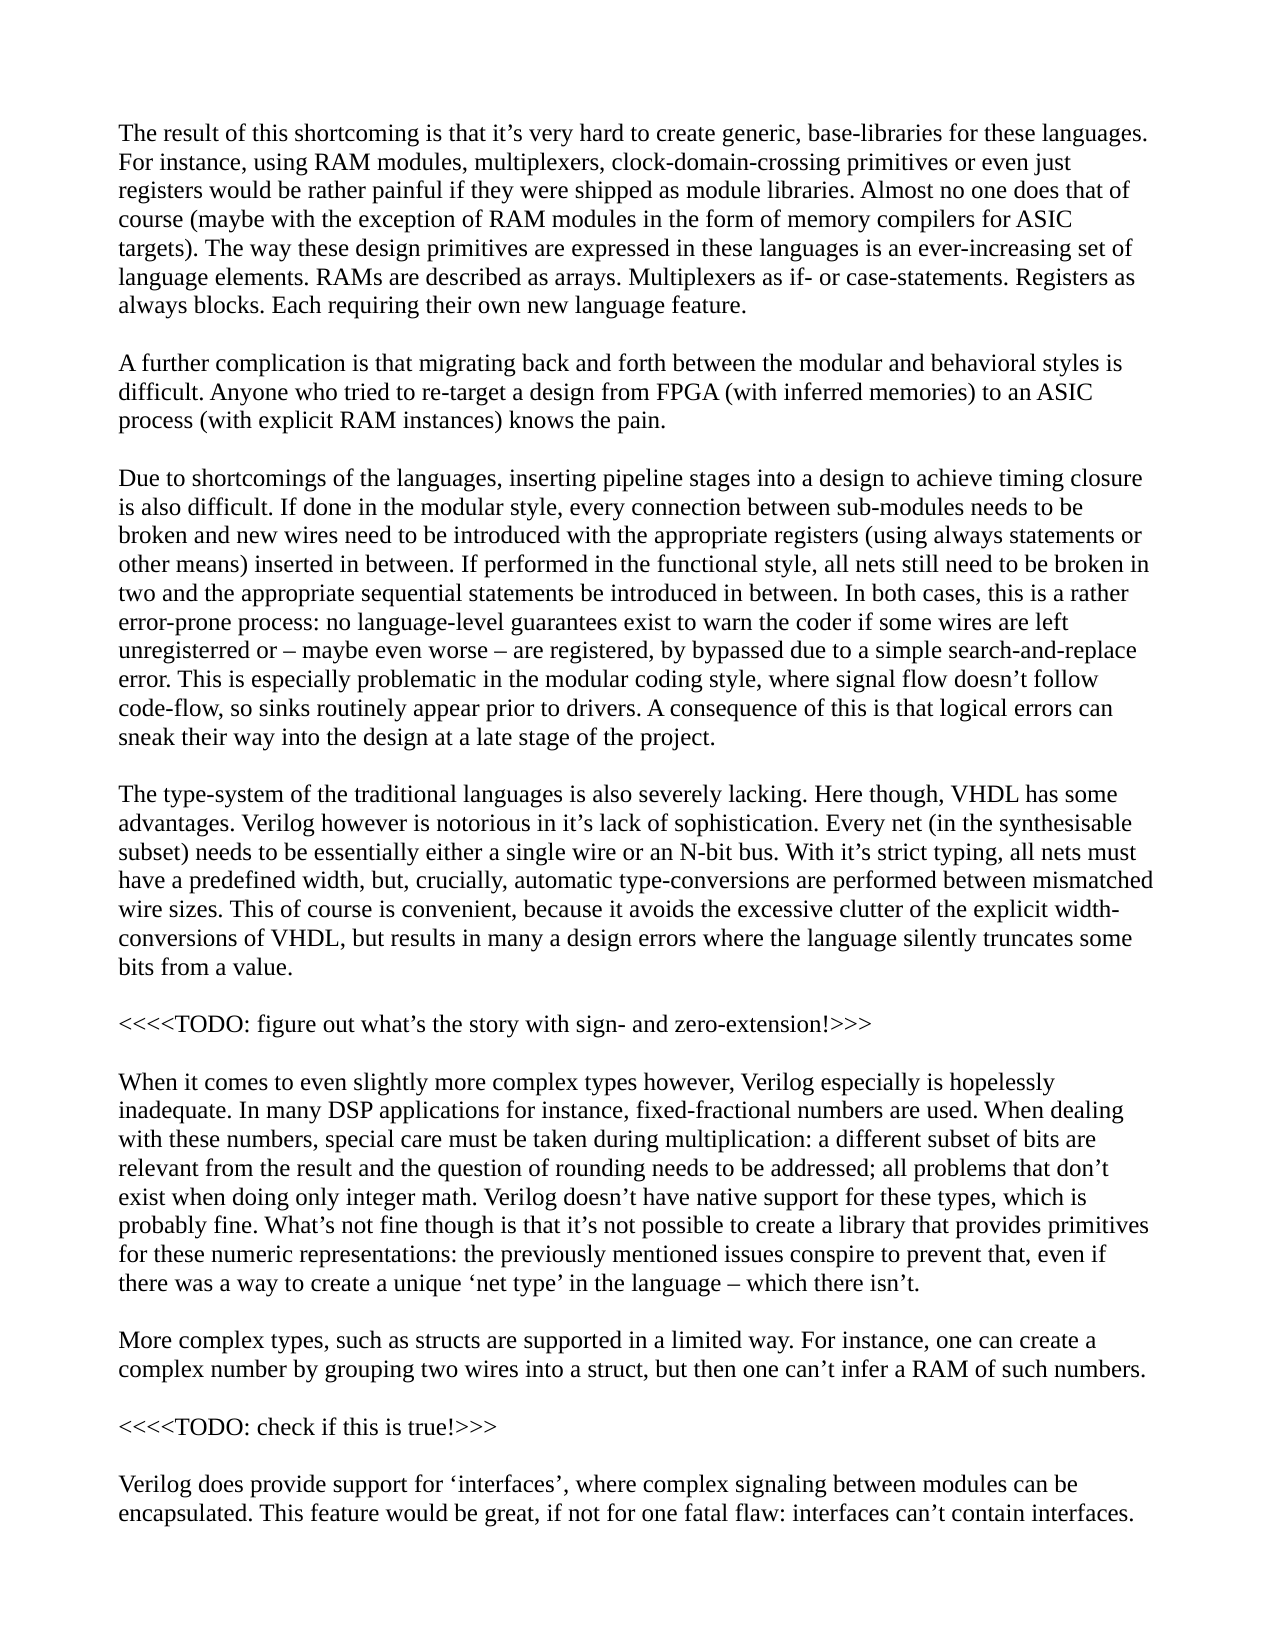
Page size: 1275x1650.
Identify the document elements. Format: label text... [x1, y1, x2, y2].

text Verilog does provide support for ‘interfaces’, where complex signaling between modules can be encapsulated. This feature would be great, if not for one fatal flaw: interfaces can’t contain interfaces. [118, 1469, 1157, 1527]
text A further complication is that migrating back and forth between the modular and behavioral styles is difficult. Anyone who tried to re-target a design from FPGA (with inferred memories) to an ASIC process (with explicit RAM instances) knows the pain. [118, 348, 1157, 434]
text <<<<TODO: figure out what’s the story with sign- and zero-extension!>>> [118, 1009, 1157, 1038]
text Due to shortcomings of the languages, inserting pipeline stages into a design to achieve timing closure is also difficult. If done in the modular style, every connection between sub-modules needs to be broken and new wires need to be introduced with the appropriate registers (using always statements or other means) inserted in between. If performed in the functional style, all nets still need to be broken in two and the appropriate sequential statements be introduced in between. In both cases, this is a rather error-prone process: no language-level guarantees exist to warn the coder if some wires are left unregisterred or – maybe even worse – are registered, by bypassed due to a simple search-and-replace error. This is especially problematic in the modular coding style, where signal flow doesn’t follow code-flow, so sinks routinely appear prior to drivers. A consequence of this is that logical errors can sneak their way into the design at a late stage of the project. [118, 463, 1157, 751]
text The result of this shortcoming is that it’s very hard to create generic, base-libraries for these languages. For instance, using RAM modules, multiplexers, clock-domain-crossing primitives or even just registers would be rather painful if they were shipped as module libraries. Almost no one does that of course (maybe with the exception of RAM modules in the form of memory compilers for ASIC targets). The way these design primitives are expressed in these languages is an ever-increasing set of language elements. RAMs are described as arrays. Multiplexers as if- or case-statements. Registers as always blocks. Each requiring their own new language feature. [118, 118, 1157, 319]
text More complex types, such as structs are supported in a limited way. For instance, one can create a complex number by grouping two wires into a struct, but then one can’t infer a RAM of such numbers. [118, 1326, 1157, 1383]
text The type-system of the traditional languages is also severely lacking. Here though, VHDL has some advantages. Verilog however is notorious in it’s lack of sophistication. Every net (in the synthesisable subset) needs to be essentially either a single wire or an N-bit bus. With it’s strict typing, all nets must have a predefined width, but, crucially, automatic type-conversions are performed between mismatched wire sizes. This of course is convenient, because it avoids the excessive clutter of the explicit width-conversions of VHDL, but results in many a design errors where the language silently truncates some bits from a value. [118, 779, 1157, 981]
text <<<<TODO: check if this is true!>>> [118, 1412, 1157, 1441]
text When it comes to even slightly more complex types however, Verilog especially is hopelessly inadequate. In many DSP applications for instance, fixed-fractional numbers are used. When dealing with these numbers, special care must be taken during multiplication: a different subset of bits are relevant from the result and the question of rounding needs to be addressed; all problems that don’t exist when doing only integer math. Verilog doesn’t have native support for these types, which is probably fine. What’s not fine though is that it’s not possible to create a library that provides primitives for these numeric representations: the previously mentioned issues conspire to prevent that, even if there was a way to create a unique ‘net type’ in the language – which there isn’t. [118, 1067, 1157, 1297]
